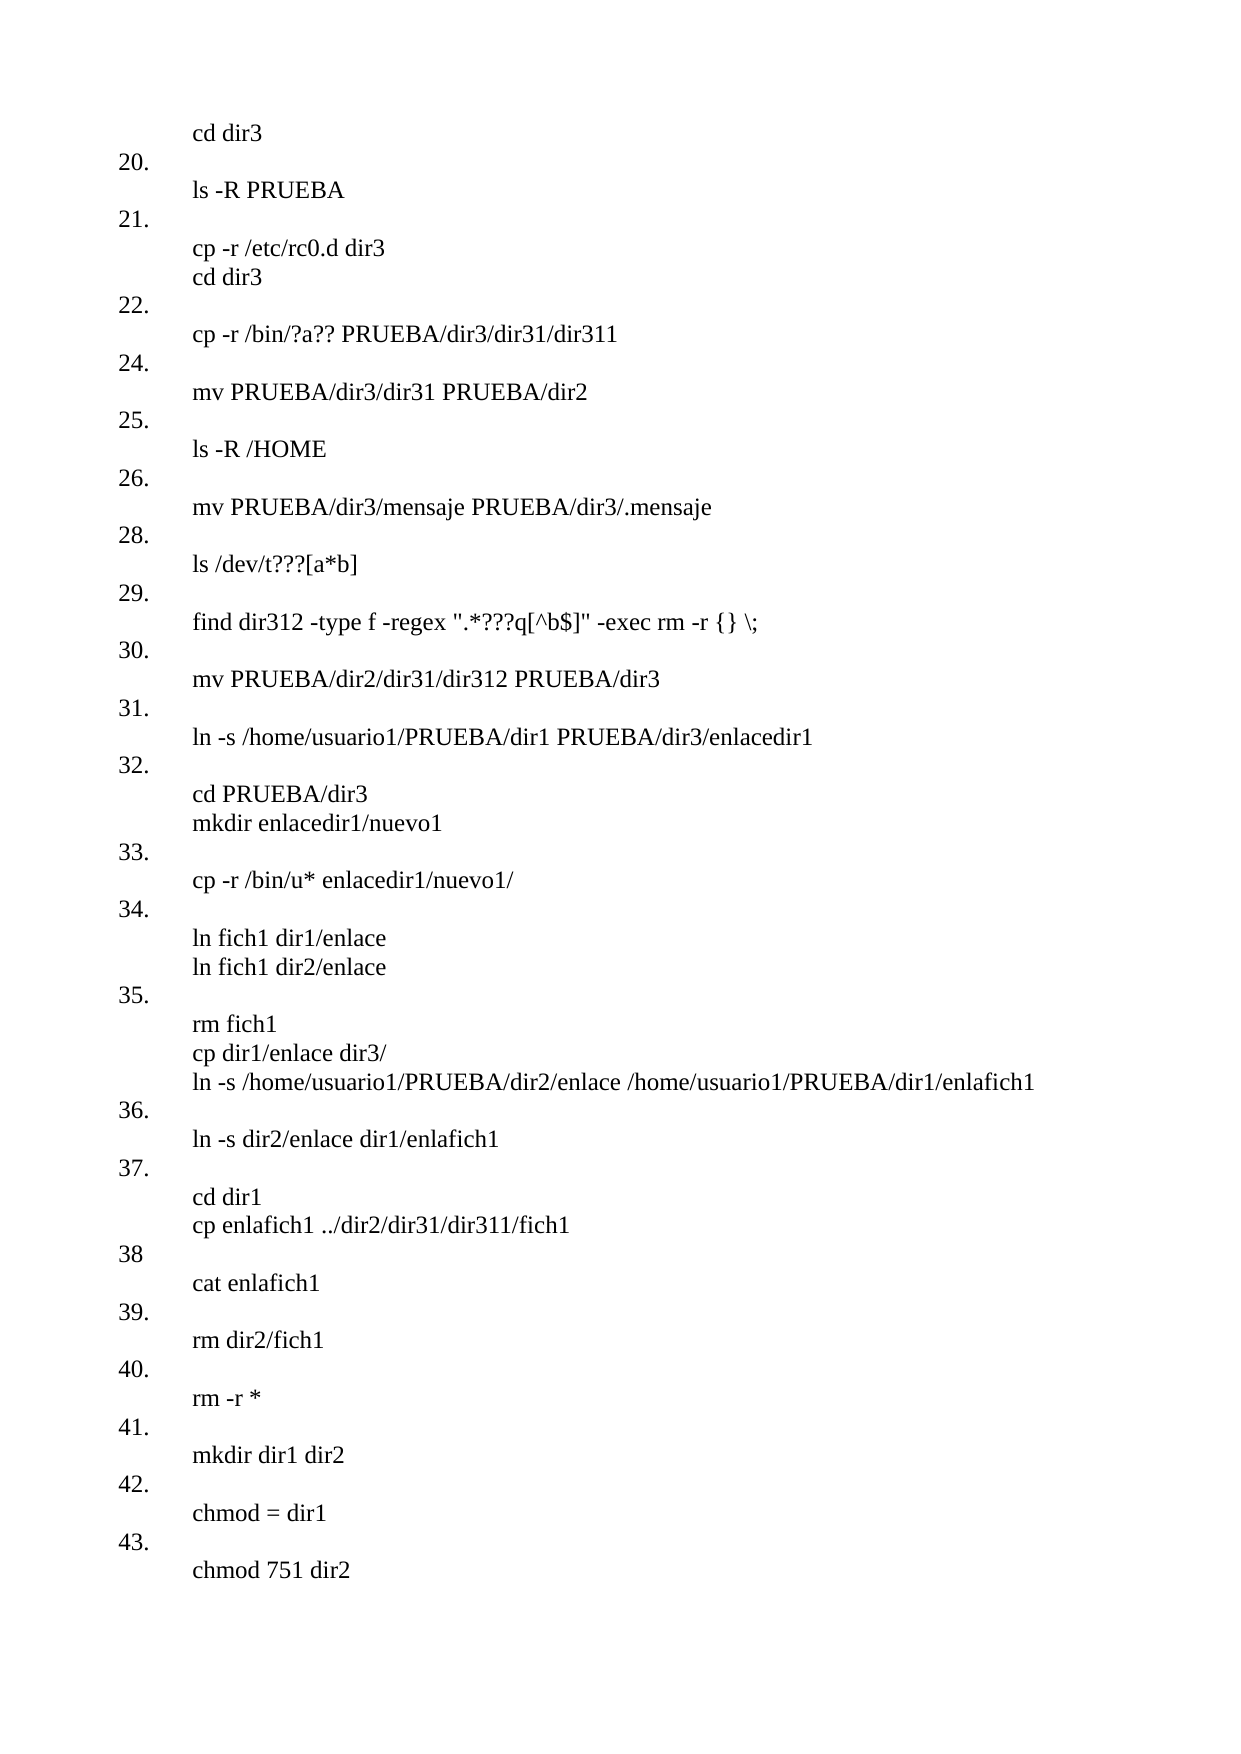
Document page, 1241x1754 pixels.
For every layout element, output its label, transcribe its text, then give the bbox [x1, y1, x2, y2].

text 30. [118, 636, 1122, 664]
text mkdir dir1 dir2 [118, 1441, 1122, 1469]
text cd dir3 [118, 118, 1122, 147]
text 43. [118, 1527, 1122, 1556]
text cp dir1/enlace dir3/ [118, 1038, 1122, 1067]
text cp -r /bin/u* enlacedir1/nuevo1/ [118, 866, 1122, 894]
text ls -R PRUEBA [118, 176, 1122, 204]
text 21. [118, 204, 1122, 233]
text 31. [118, 693, 1122, 722]
text cd dir1 [118, 1182, 1122, 1211]
text cat enlafich1 [118, 1268, 1122, 1297]
text 20. [118, 147, 1122, 176]
text 42. [118, 1469, 1122, 1498]
text find dir312 -type f -regex ".*???q[^b$]" -exec rm -r {} \; [118, 607, 1122, 636]
text 35. [118, 981, 1122, 1009]
text mv PRUEBA/dir3/dir31 PRUEBA/dir2 [118, 377, 1122, 406]
text 29. [118, 578, 1122, 607]
text ls /dev/t???[a*b] [118, 549, 1122, 578]
text 39. [118, 1297, 1122, 1326]
text 36. [118, 1096, 1122, 1124]
text 22. [118, 291, 1122, 319]
text 24. [118, 348, 1122, 377]
text 34. [118, 894, 1122, 923]
text cp -r /bin/?a?? PRUEBA/dir3/dir31/dir311 [118, 319, 1122, 348]
text 26. [118, 463, 1122, 492]
text 38 [118, 1239, 1122, 1268]
text rm dir2/fich1 [118, 1326, 1122, 1354]
text mv PRUEBA/dir3/mensaje PRUEBA/dir3/.mensaje [118, 492, 1122, 521]
text 33. [118, 837, 1122, 866]
text mv PRUEBA/dir2/dir31/dir312 PRUEBA/dir3 [118, 664, 1122, 693]
text cd PRUEBA/dir3 [118, 779, 1122, 808]
text ln -s /home/usuario1/PRUEBA/dir1 PRUEBA/dir3/enlacedir1 [118, 722, 1122, 751]
text 28. [118, 521, 1122, 549]
text 32. [118, 751, 1122, 779]
text 41. [118, 1412, 1122, 1441]
text cp enlafich1 ../dir2/dir31/dir311/fich1 [118, 1211, 1122, 1239]
text ls -R /HOME [118, 434, 1122, 463]
text 37. [118, 1153, 1122, 1182]
text cd dir3 [118, 262, 1122, 291]
text 25. [118, 406, 1122, 434]
text ln -s dir2/enlace dir1/enlafich1 [118, 1124, 1122, 1153]
text cp -r /etc/rc0.d dir3 [118, 233, 1122, 262]
text chmod 751 dir2 [118, 1556, 1122, 1584]
text rm fich1 [118, 1009, 1122, 1038]
text 40. [118, 1354, 1122, 1383]
text ln -s /home/usuario1/PRUEBA/dir2/enlace /home/usuario1/PRUEBA/dir1/enlafich1 [118, 1067, 1122, 1096]
text rm -r * [118, 1383, 1122, 1412]
text ln fich1 dir2/enlace [118, 952, 1122, 981]
text ln fich1 dir1/enlace [118, 923, 1122, 952]
text chmod = dir1 [118, 1498, 1122, 1527]
text mkdir enlacedir1/nuevo1 [118, 808, 1122, 837]
